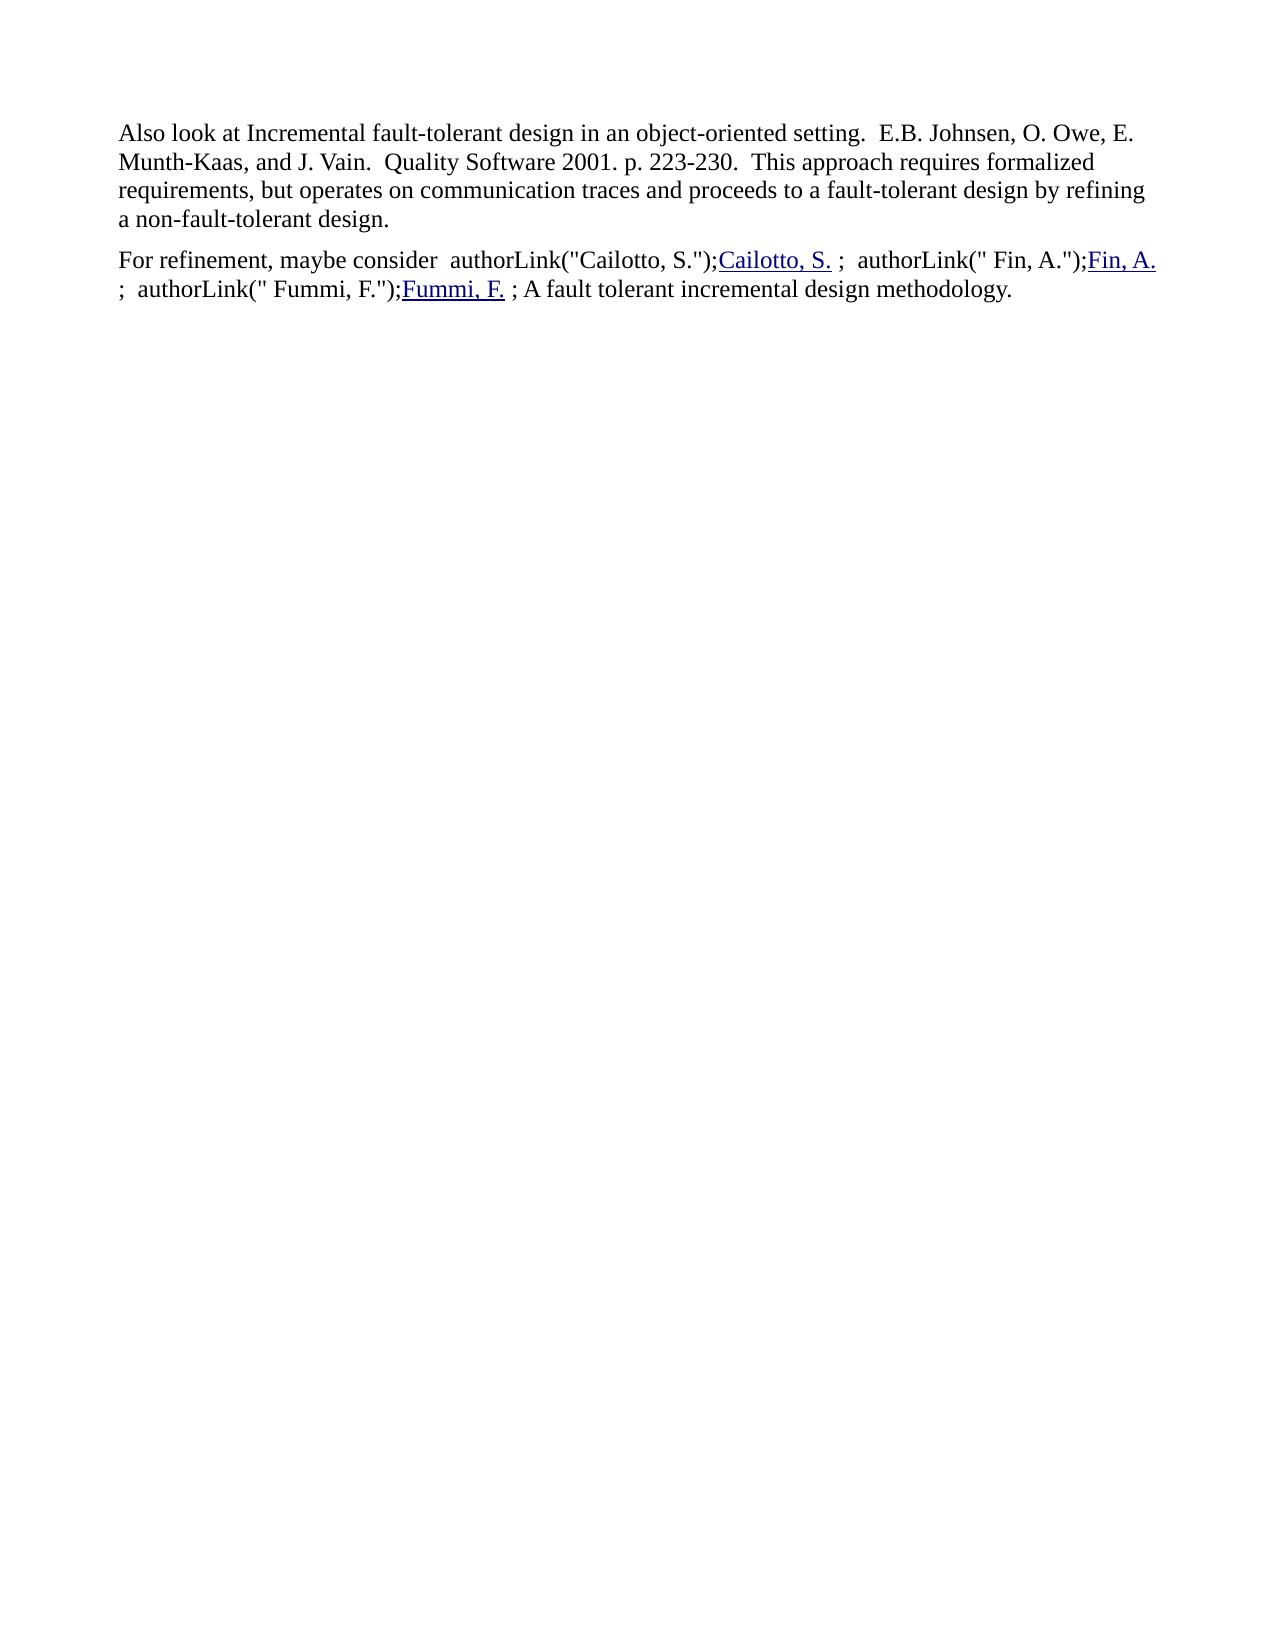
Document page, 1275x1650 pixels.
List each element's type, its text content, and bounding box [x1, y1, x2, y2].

text Also look at Incremental fault-tolerant design in an object-oriented setting. E.B. Johnsen, O. Owe, E. Munth-Kaas, and J. Vain. Quality Software 2001. p. 223-230. This approach requires formalized requirements, but operates on communication traces and proceeds to a fault-tolerant design by refining a non-fault-tolerant design. [118, 118, 1157, 233]
text For refinement, maybe consider authorLink("Cailotto, S.");Cailotto, S. ; authorLink(" Fin, A.");Fin, A. ; authorLink(" Fummi, F.");Fummi, F. ; A fault tolerant incremental design methodology. [118, 246, 1157, 303]
